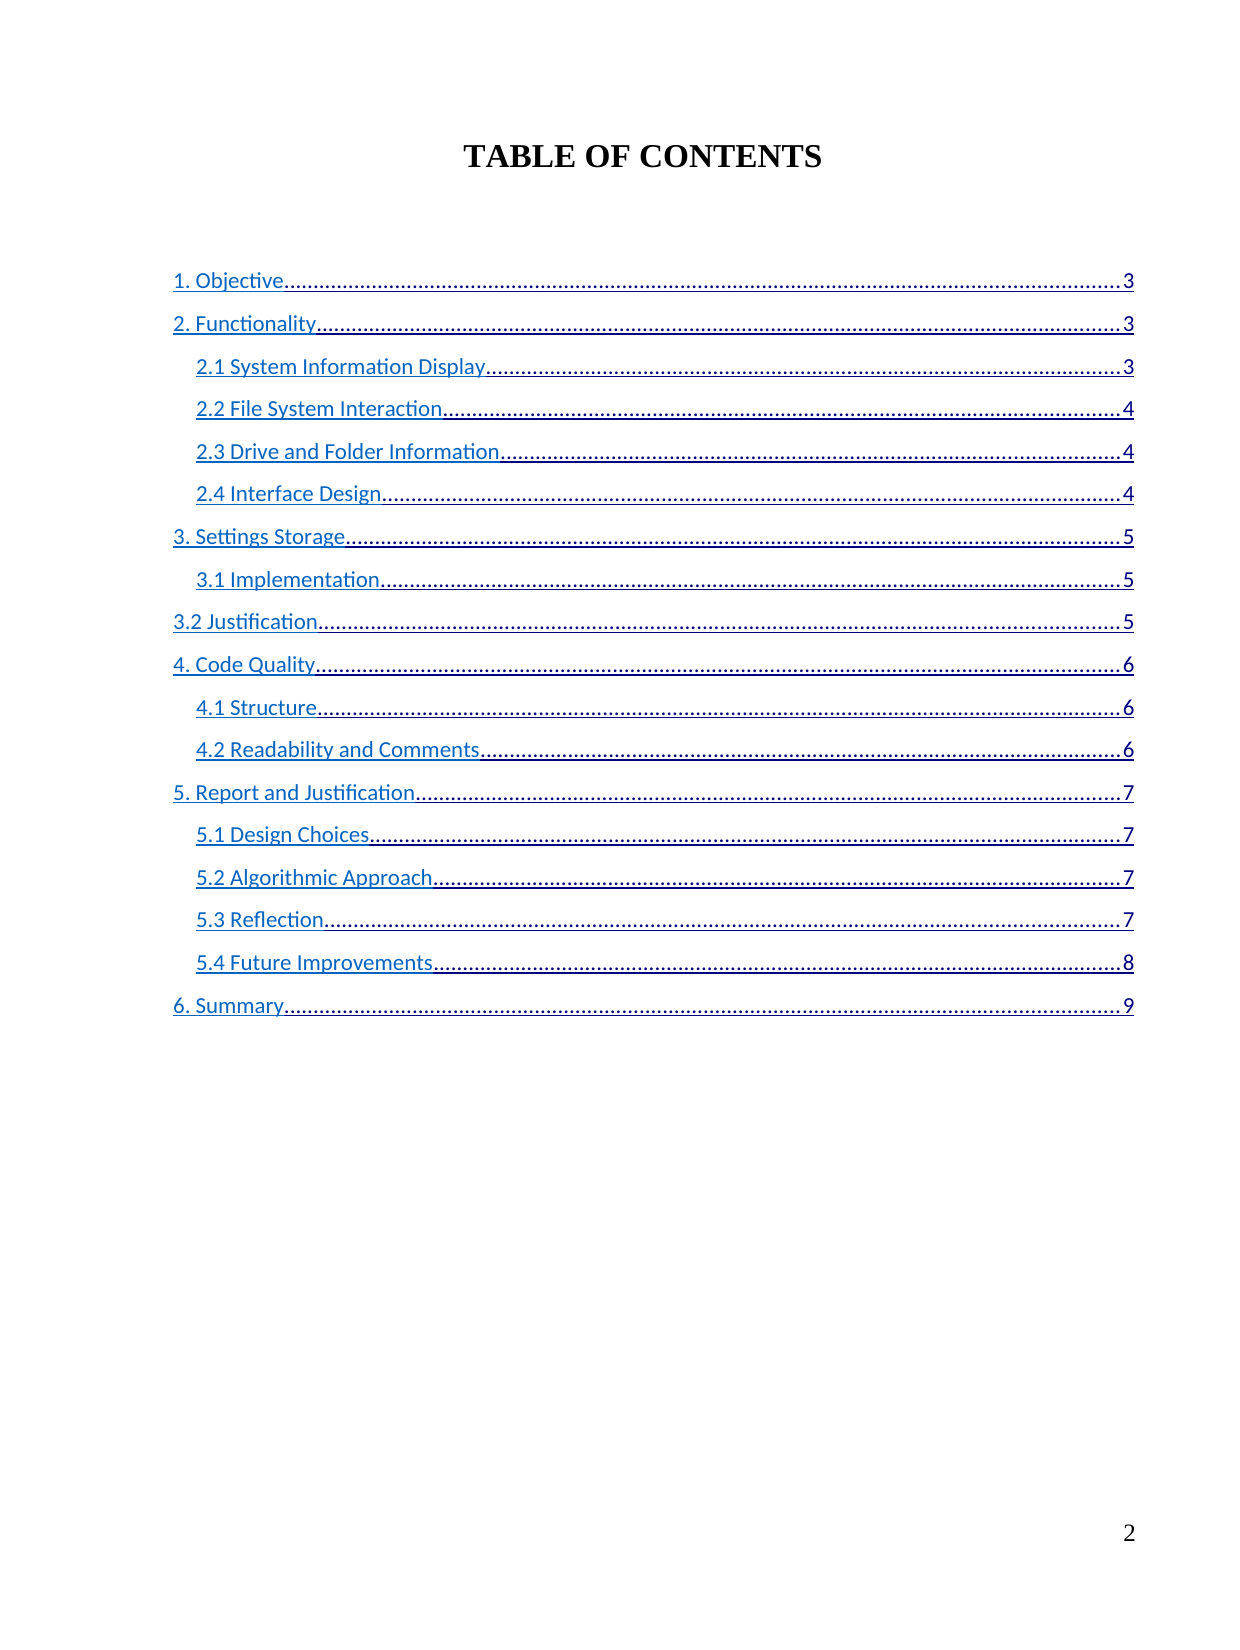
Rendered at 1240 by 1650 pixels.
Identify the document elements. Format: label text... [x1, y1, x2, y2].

text 5.3 Reflection 7 [196, 906, 1135, 934]
text 2.4 Interface Design 4 [196, 479, 1135, 508]
text 3.2 Justification 5 [173, 607, 1135, 635]
text 4.2 Readability and Comments 6 [196, 735, 1135, 763]
text 4.1 Structure 6 [196, 693, 1135, 721]
text 2.2 File System Interaction 4 [196, 394, 1135, 422]
text 2. Functionality 3 [173, 309, 1135, 337]
text 2.1 System Information Display 3 [196, 352, 1135, 380]
text TABLE OF CONTENTS [150, 137, 1135, 175]
text 1. Objective 3 [173, 267, 1135, 294]
text 5.1 Design Choices 7 [196, 820, 1135, 848]
text 2.3 Drive and Folder Information 4 [196, 437, 1135, 465]
text 5. Report and Justification 7 [173, 778, 1135, 806]
text 6. Summary 9 [173, 991, 1135, 1019]
text 5.2 Algorithmic Approach 7 [196, 863, 1135, 891]
text 3. Settings Storage 5 [173, 522, 1135, 550]
text 5.4 Future Improvements 8 [196, 948, 1135, 976]
text 4. Code Quality 6 [173, 650, 1135, 678]
text 3.1 Implementation 5 [196, 565, 1135, 593]
